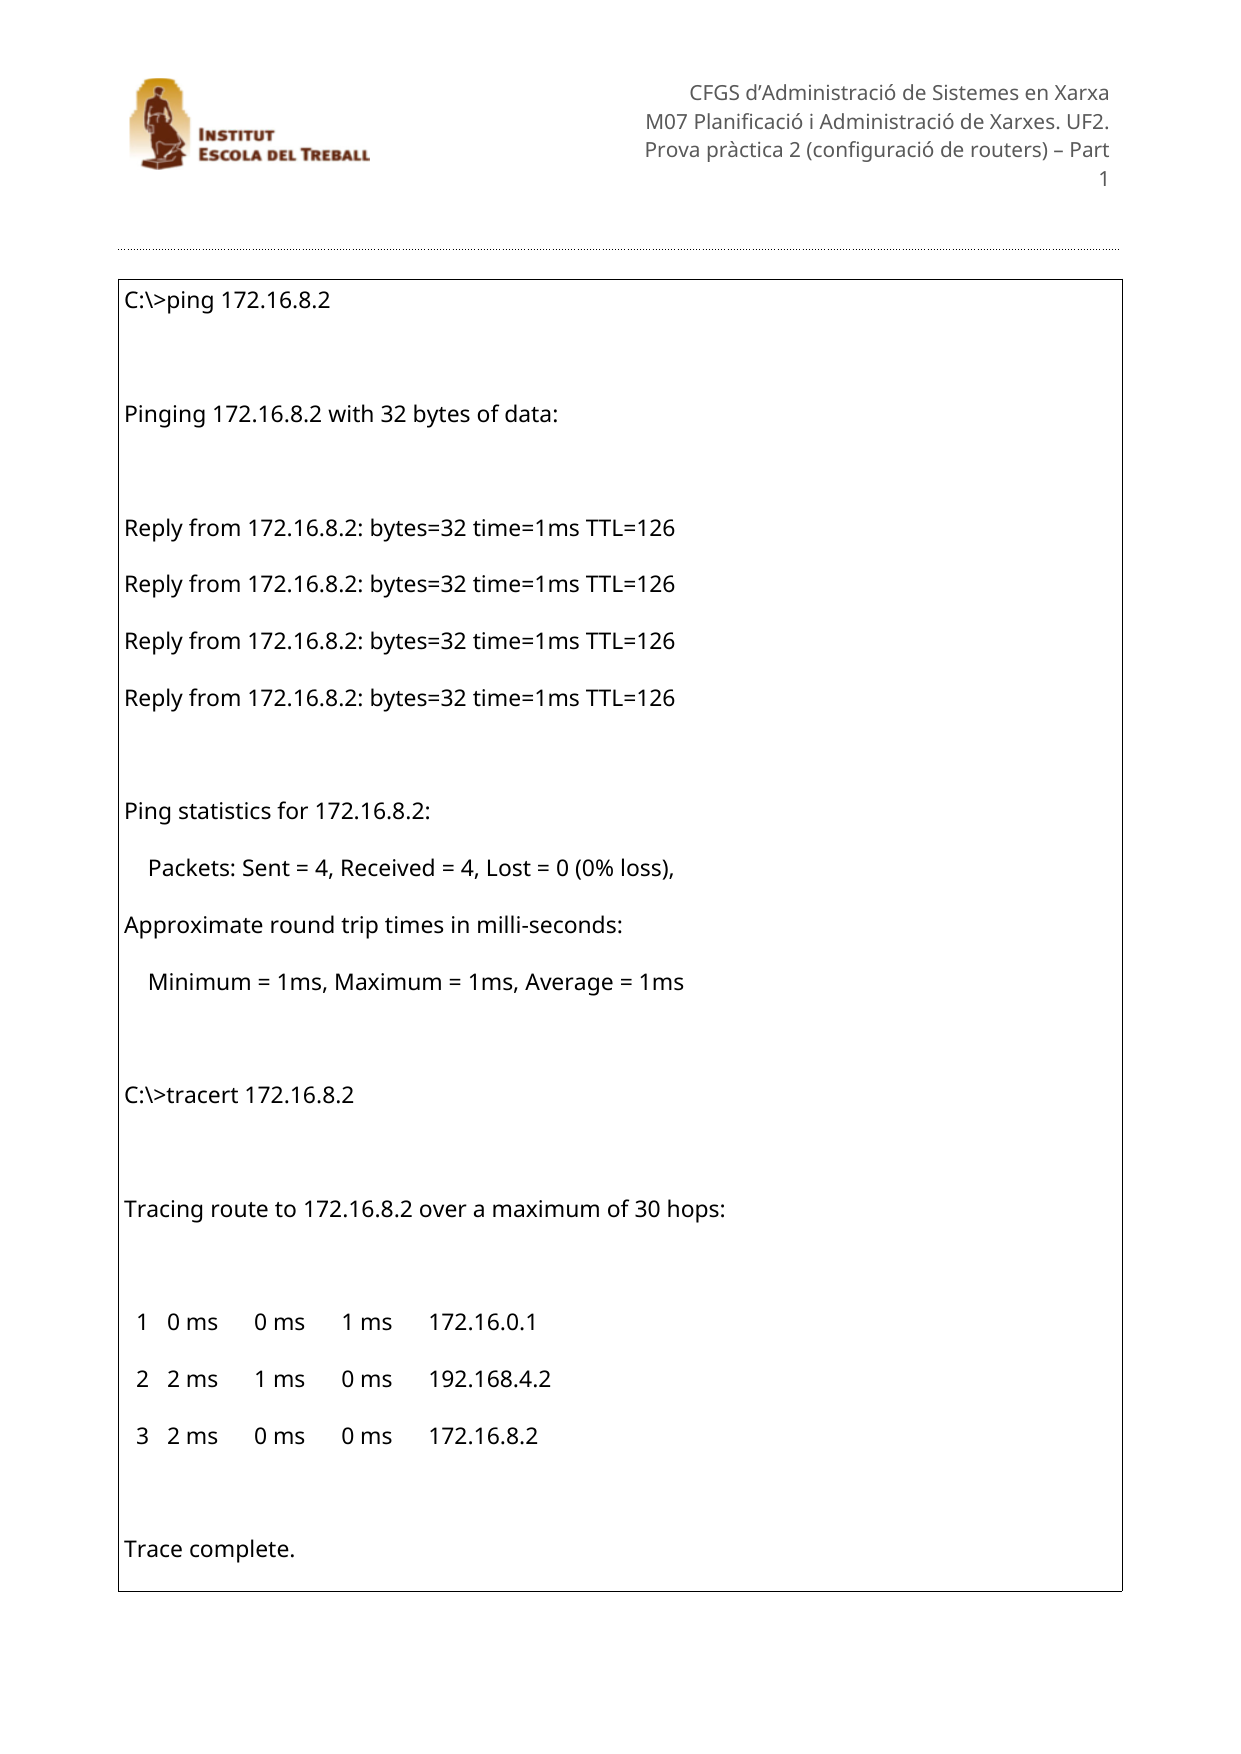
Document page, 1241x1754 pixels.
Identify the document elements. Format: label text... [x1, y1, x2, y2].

table_header C:\>ping 172.16.8.2 Pinging 172.16.8.2 with 32 bytes of data: Reply from 172.16.8.2: bytes=32 time=1ms TTL=126 Reply from 172.16.8.2: bytes=32 time=1ms TTL=126 Reply from 172.16.8.2: bytes=32 time=1ms TTL=126 Reply from 172.16.8.2: bytes=32 time=1ms TTL=126 Ping statistics for 172.16.8.2: Packets: Sent = 4, Received = 4, Lost = 0 (0% loss), Approximate round trip times in milli-seconds: Minimum = 1ms, Maximum = 1ms, Average = 1ms C:\>tracert 172.16.8.2 Tracing route to 172.16.8.2 over a maximum of 30 hops: 1 0 ms 0 ms 1 ms 172.16.0.1 2 2 ms 1 ms 0 ms 192.168.4.2 3 2 ms 0 ms 0 ms 172.16.8.2 Trace complete. [119, 280, 1122, 1591]
picture [129, 78, 370, 170]
